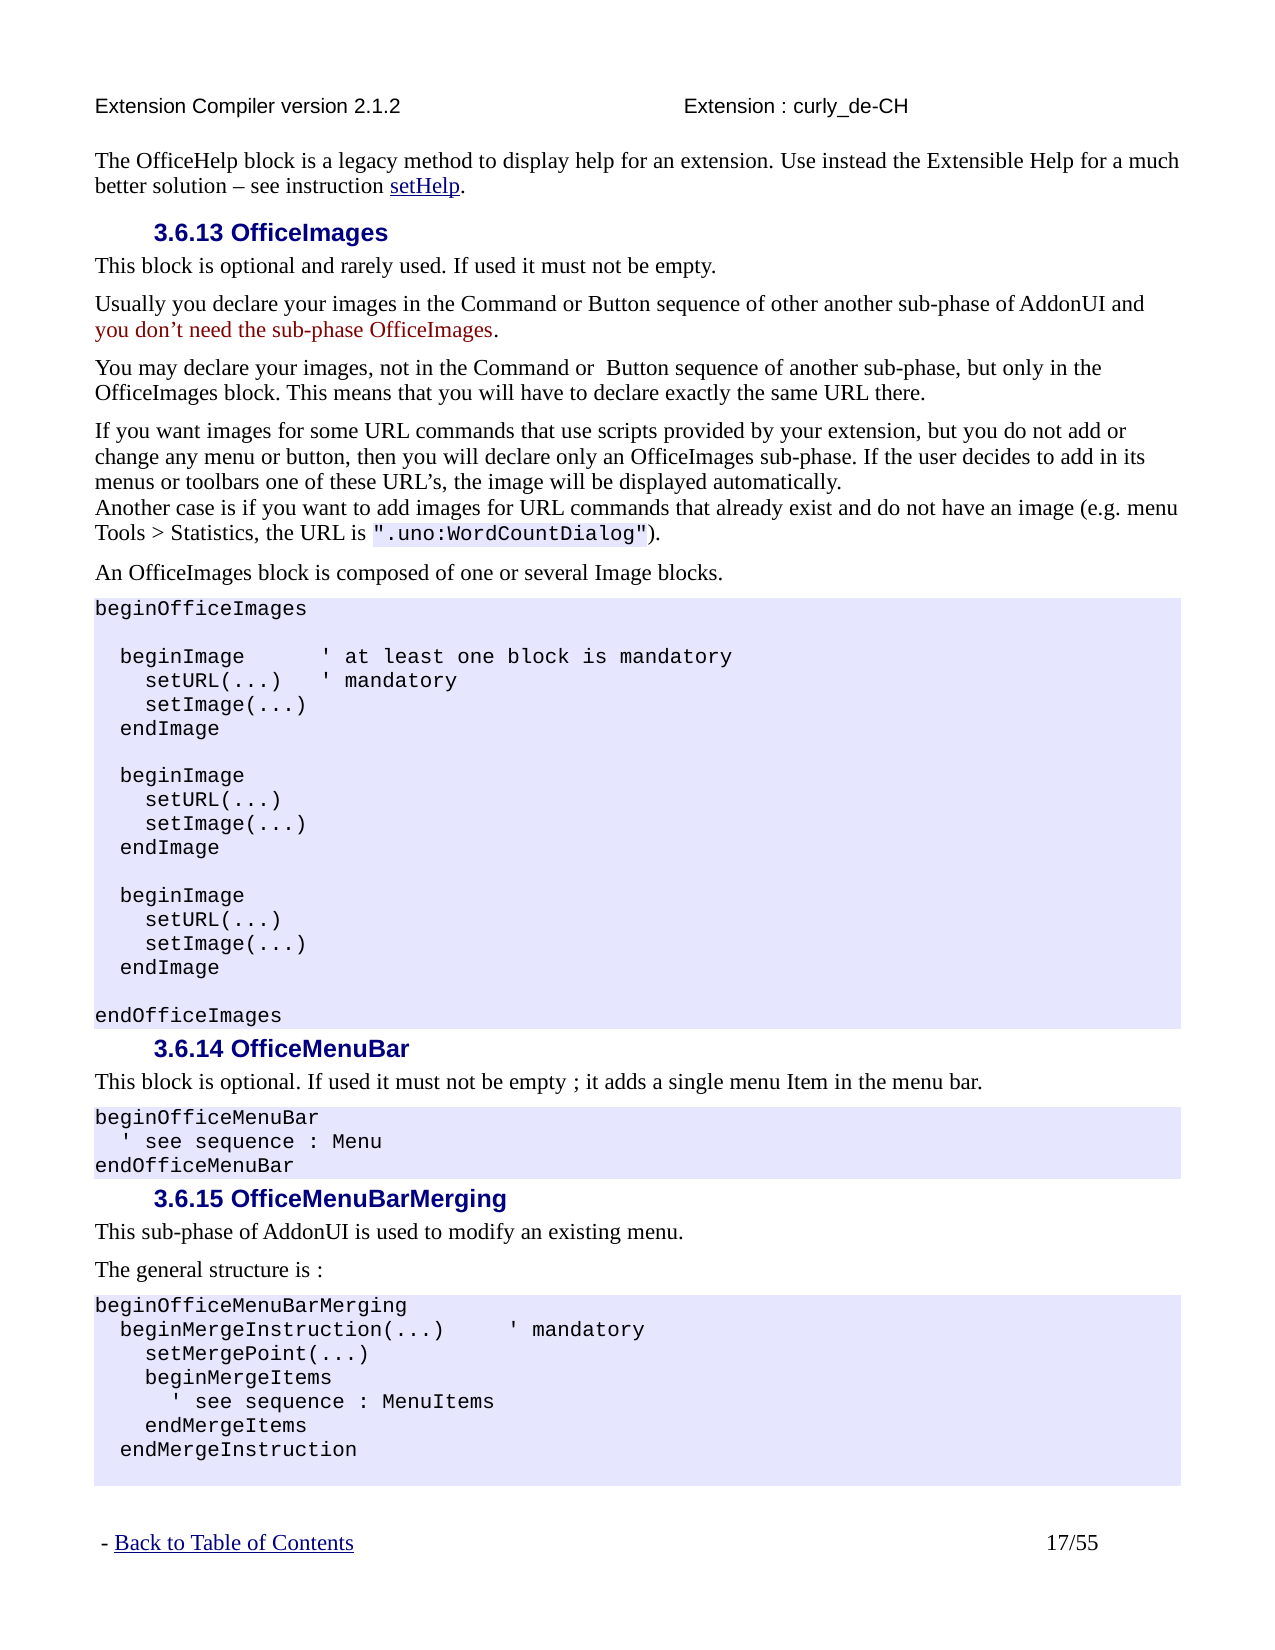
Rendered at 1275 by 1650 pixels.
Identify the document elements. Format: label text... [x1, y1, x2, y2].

text endImage [94, 837, 1181, 861]
text The OfficeHelp block is a legacy method to display help for an extension. Use instead the Extensible Help for a much better solution – see instruction setHelp. [94, 147, 1181, 198]
subtitle OfficeMenuBarMerging [153, 1185, 1181, 1213]
text beginMergeInstruction(...) ' mandatory [94, 1319, 1181, 1343]
text Usually you declare your images in the Command or Button sequence of other another sub-phase of AddonUI and you don’t need the sub-phase OfficeImages. [94, 291, 1181, 342]
text endImage [94, 957, 1181, 981]
subtitle OfficeImages [153, 219, 1181, 247]
text beginMergeItems [94, 1367, 1181, 1391]
text beginOfficeMenuBarMerging [94, 1295, 1181, 1319]
text ' see sequence : Menu [94, 1131, 1181, 1155]
subtitle OfficeMenuBar [153, 1035, 1181, 1063]
text endMergeInstruction [94, 1438, 1181, 1462]
text endMergeItems [94, 1414, 1181, 1438]
text beginOfficeImages [94, 598, 1181, 622]
text beginImage [94, 885, 1181, 909]
text beginImage [94, 765, 1181, 789]
text This block is optional and rarely used. If used it must not be empty. [94, 253, 1181, 278]
text An OfficeImages block is composed of one or several Image blocks. [94, 560, 1181, 585]
text setURL(...) [94, 789, 1181, 813]
text endOfficeMenuBar [94, 1155, 1181, 1179]
text setImage(...) [94, 813, 1181, 837]
text The general structure is : [94, 1257, 1181, 1282]
text You may declare your images, not in the Command or Button sequence of another sub-phase, but only in the OfficeImages block. This means that you will have to declare exactly the same URL there. [94, 354, 1181, 406]
text setURL(...) ' mandatory [94, 669, 1181, 693]
text beginImage ' at least one block is mandatory [94, 646, 1181, 669]
text setMergePoint(...) [94, 1343, 1181, 1367]
text ' see sequence : MenuItems [94, 1391, 1181, 1414]
text endOfficeImages [94, 1005, 1181, 1029]
text beginOfficeMenuBar [94, 1107, 1181, 1131]
text This block is optional. If used it must not be empty ; it adds a single menu Item in the menu bar. [94, 1069, 1181, 1094]
text If you want images for some URL commands that use scripts provided by your extension, but you do not add or change any menu or button, then you will declare only an OfficeImages sub-phase. If the user decides to add in its menus or toolbars one of these URL’s, the image will be displayed automatically. Another case is if you want to add images for URL commands that already exist and do not have an image (e.g. menu Tools > Statistics, the URL is ".uno:WordCountDialog"). [94, 418, 1181, 547]
text This sub-phase of AddonUI is used to modify an existing menu. [94, 1219, 1181, 1244]
text setURL(...) [94, 909, 1181, 933]
text setImage(...) [94, 933, 1181, 957]
text endImage [94, 717, 1181, 741]
text setImage(...) [94, 693, 1181, 717]
